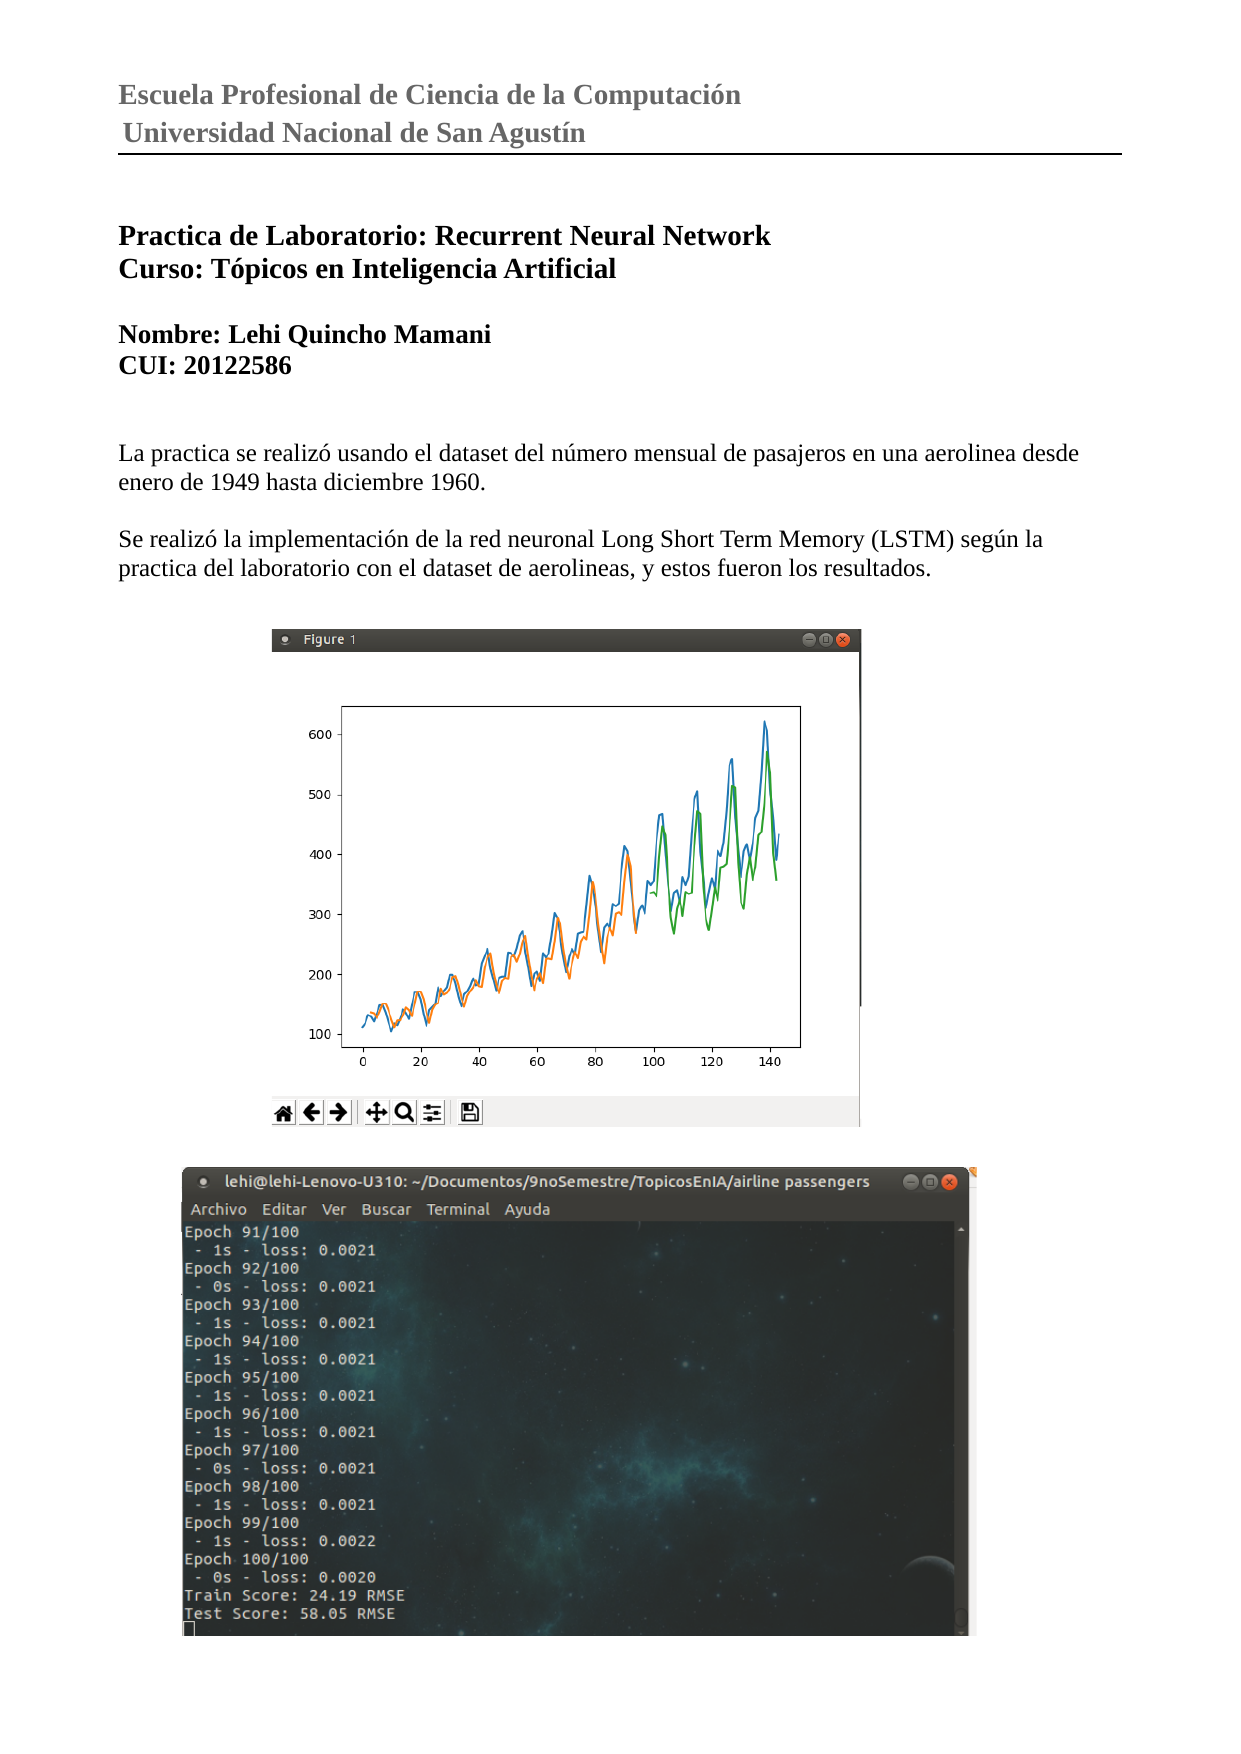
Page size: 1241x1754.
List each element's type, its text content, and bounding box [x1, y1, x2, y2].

text Nombre: Lehi Quincho Mamani [118, 318, 1122, 349]
text Practica de Laboratorio: Recurrent Neural Network [118, 218, 1122, 251]
picture [271, 629, 862, 1127]
text CUI: 20122586 [118, 349, 1122, 381]
text Se realizó la implementación de la red neuronal Long Short Term Memory (LSTM) según la practica del laboratorio con el dataset de aerolineas, y estos fueron los resultados. [118, 524, 1122, 582]
text La practica se realizó usando el dataset del número mensual de pasajeros en una aerolinea desde enero de 1949 hasta diciembre 1960. [118, 438, 1122, 496]
text Curso: Tópicos en Inteligencia Artificial [118, 251, 1122, 285]
picture [181, 1167, 977, 1636]
